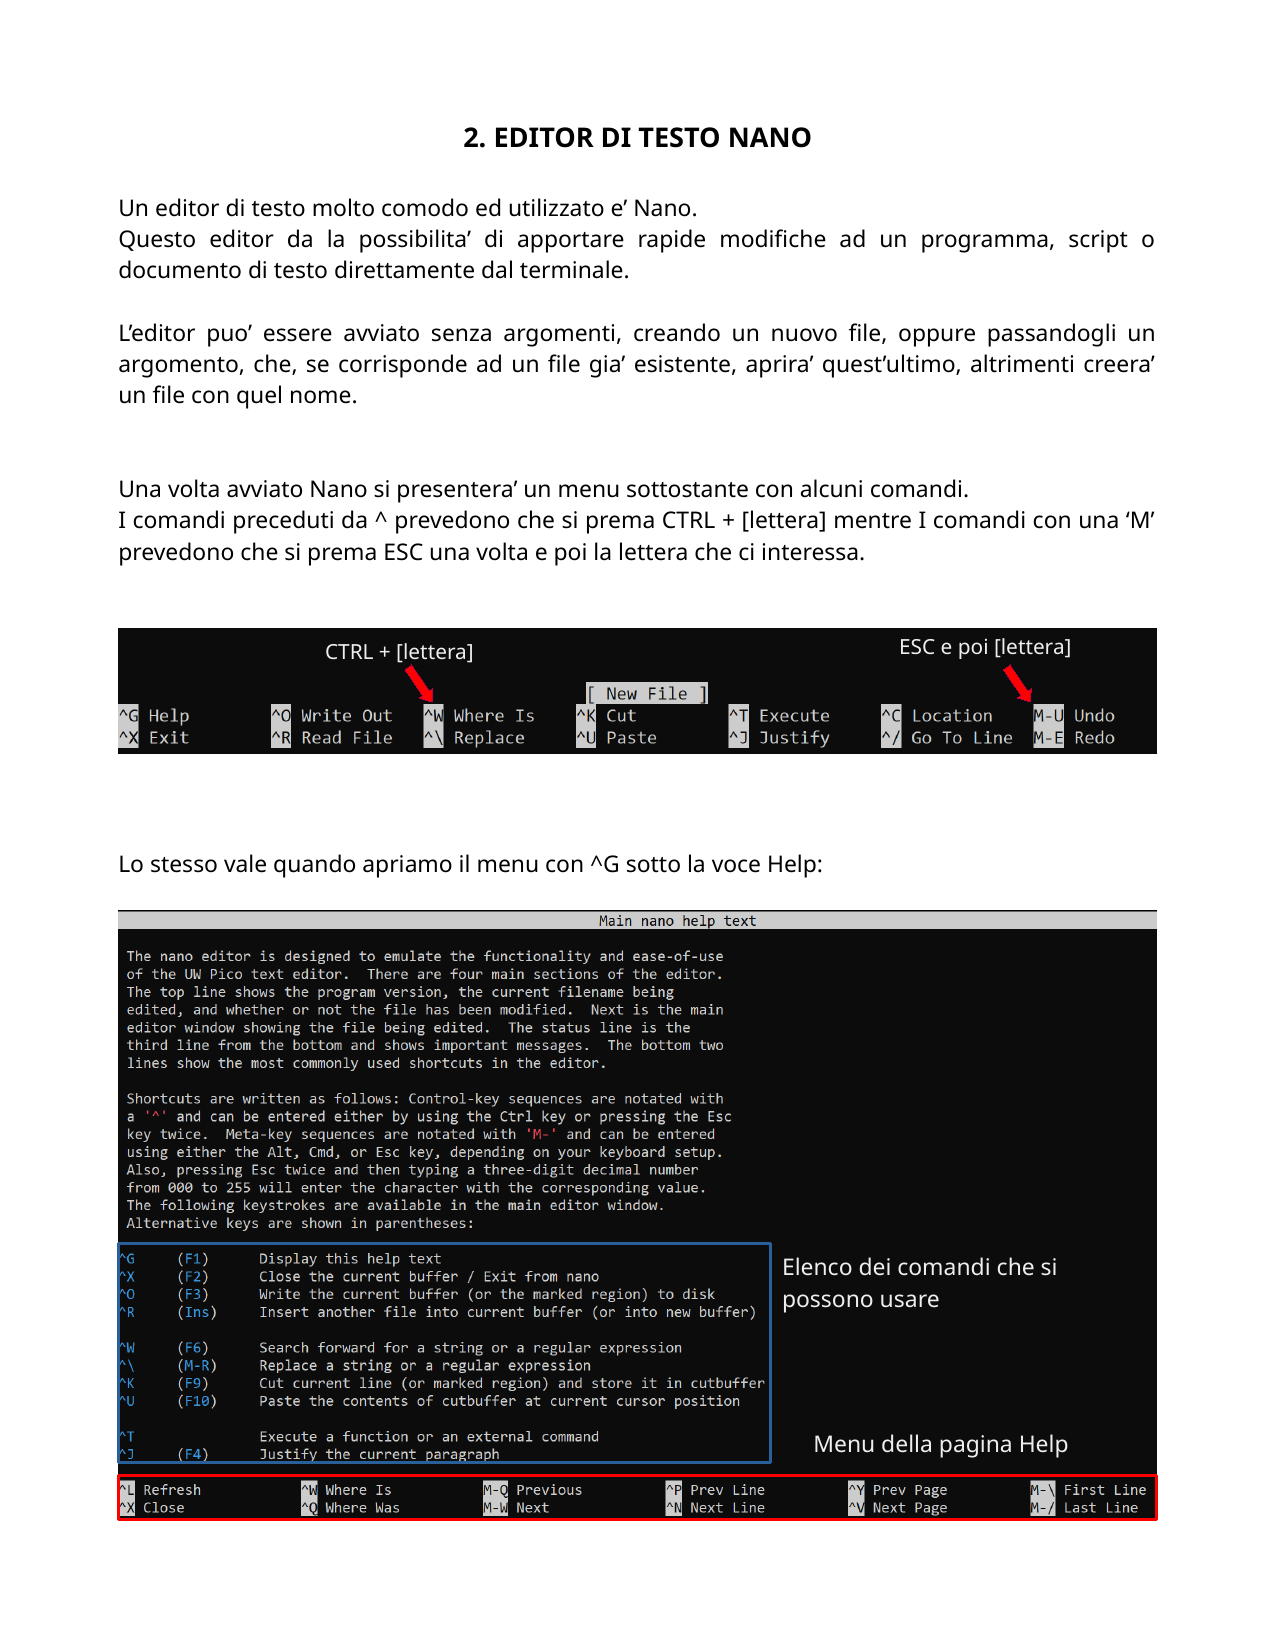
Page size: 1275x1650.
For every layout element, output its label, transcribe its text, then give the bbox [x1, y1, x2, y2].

text I comandi preceduti da ^ prevedono che si prema CTRL + [lettera] mentre I comandi con una ‘M’ prevedono che si prema ESC una volta e poi la lettera che ci interessa. [118, 504, 1157, 567]
text Lo stesso vale quando apriamo il menu con ^G sotto la voce Help: [118, 848, 1157, 879]
text Una volta avviato Nano si presentera’ un menu sottostante con alcuni comandi. [118, 473, 1157, 504]
picture [118, 910, 1157, 1474]
picture [120, 1245, 769, 1461]
picture [118, 628, 1157, 754]
text 2. EDITOR DI TESTO NANO [118, 118, 1157, 155]
text L’editor puo’ essere avviato senza argomenti, creando un nuovo file, oppure passandogli un argomento, che, se corrisponde ad un file gia’ esistente, aprira’ quest’ultimo, altrimenti creera’ un file con quel nome. [118, 317, 1157, 411]
text Un editor di testo molto comodo ed utilizzato e’ Nano. [118, 192, 1157, 223]
text Questo editor da la possibilita’ di apportare rapide modifiche ad un programma, script o documento di testo direttamente dal terminale. [118, 223, 1157, 286]
picture [120, 1477, 1155, 1518]
